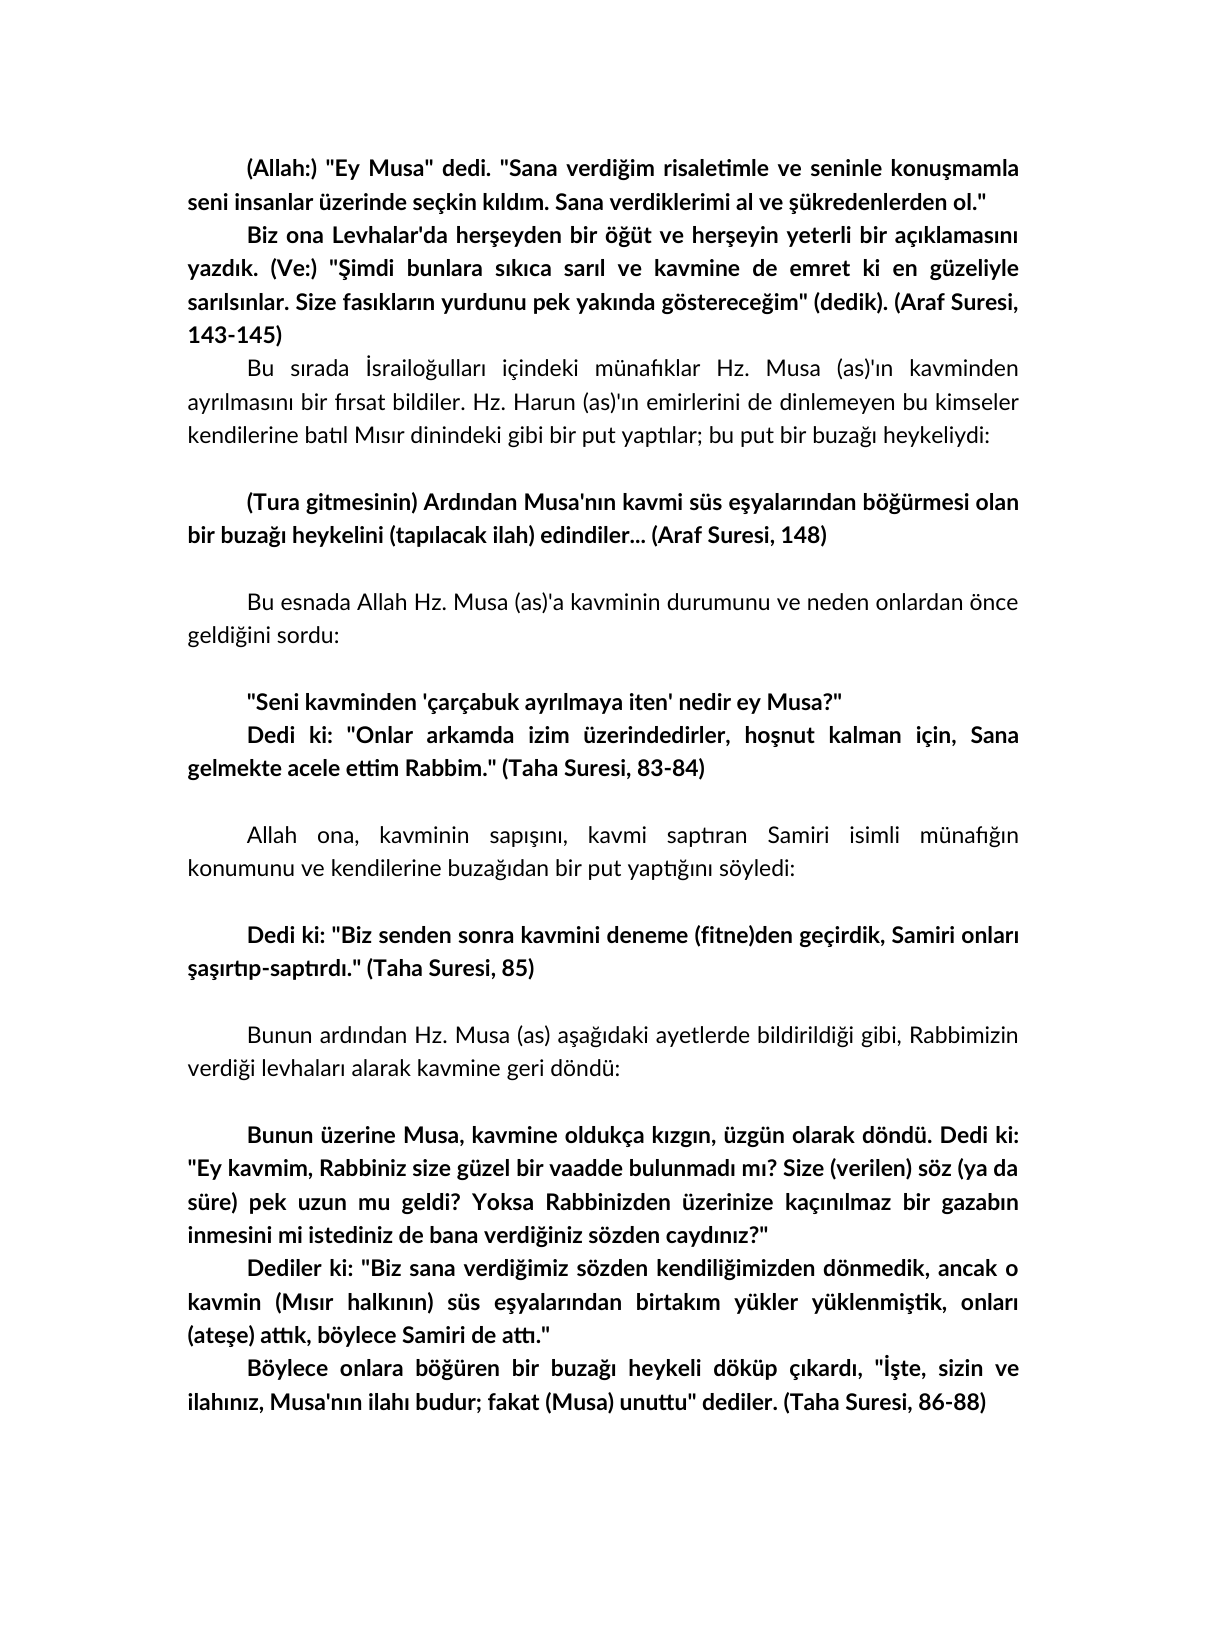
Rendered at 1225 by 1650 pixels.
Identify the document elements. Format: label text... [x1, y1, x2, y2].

text Bu sırada İsrailoğulları içindeki münafıklar Hz. Musa (as)'ın kavminden ayrılmasını bir fırsat bildiler. Hz. Harun (as)'ın emirlerini de dinlemeyen bu kimseler kendilerine batıl Mısır dinindeki gibi bir put yaptılar; bu put bir buzağı heykeliydi: [187, 350, 1020, 450]
text Biz ona Levhalar'da herşeyden bir öğüt ve herşeyin yeterli bir açıklamasını yazdık. (Ve:) "Şimdi bunlara sıkıca sarıl ve kavmine de emret ki en güzeliyle sarılsınlar. Size fasıkların yurdunu pek yakında göstereceğim" (dedik). (Araf Suresi, 143-145) [187, 217, 1020, 350]
text Bunun üzerine Musa, kavmine oldukça kızgın, üzgün olarak döndü. Dedi ki: "Ey kavmim, Rabbiniz size güzel bir vaadde bulunmadı mı? Size (verilen) söz (ya da süre) pek uzun mu geldi? Yoksa Rabbinizden üzerinize kaçınılmaz bir gazabın inmesini mi istediniz de bana verdiğiniz sözden caydınız?" [187, 1117, 1020, 1250]
text Bu esnada Allah Hz. Musa (as)'a kavminin durumunu ve neden onlardan önce geldiğini sordu: [187, 583, 1020, 650]
text (Allah:) "Ey Musa" dedi. "Sana verdiğim risaletimle ve seninle konuşmamla seni insanlar üzerinde seçkin kıldım. Sana verdiklerimi al ve şükredenlerden ol." [187, 150, 1020, 217]
text Dediler ki: "Biz sana verdiğimiz sözden kendiliğimizden dönmedik, ancak o kavmin (Mısır halkının) süs eşyalarından birtakım yükler yüklenmiştik, onları (ateşe) attık, böylece Samiri de attı." [187, 1250, 1020, 1350]
text Dedi ki: "Onlar arkamda izim üzerindedirler, hoşnut kalman için, Sana gelmekte acele ettim Rabbim." (Taha Suresi, 83-84) [187, 717, 1020, 783]
text "Seni kavminden 'çarçabuk ayrılmaya iten' nedir ey Musa?" [187, 683, 1020, 717]
text Allah ona, kavminin sapışını, kavmi saptıran Samiri isimli münafığın konumunu ve kendilerine buzağıdan bir put yaptığını söyledi: [187, 817, 1020, 883]
text Böylece onlara böğüren bir buzağı heykeli döküp çıkardı, "İşte, sizin ve ilahınız, Musa'nın ilahı budur; fakat (Musa) unuttu" dediler. (Taha Suresi, 86-88) [187, 1350, 1020, 1417]
text Dedi ki: "Biz senden sonra kavmini deneme (fitne)den geçirdik, Samiri onları şaşırtıp-saptırdı." (Taha Suresi, 85) [187, 917, 1020, 983]
text (Tura gitmesinin) Ardından Musa'nın kavmi süs eşyalarından böğürmesi olan bir buzağı heykelini (tapılacak ilah) edindiler... (Araf Suresi, 148) [187, 483, 1020, 550]
text Bunun ardından Hz. Musa (as) aşağıdaki ayetlerde bildirildiği gibi, Rabbimizin verdiği levhaları alarak kavmine geri döndü: [187, 1017, 1020, 1083]
